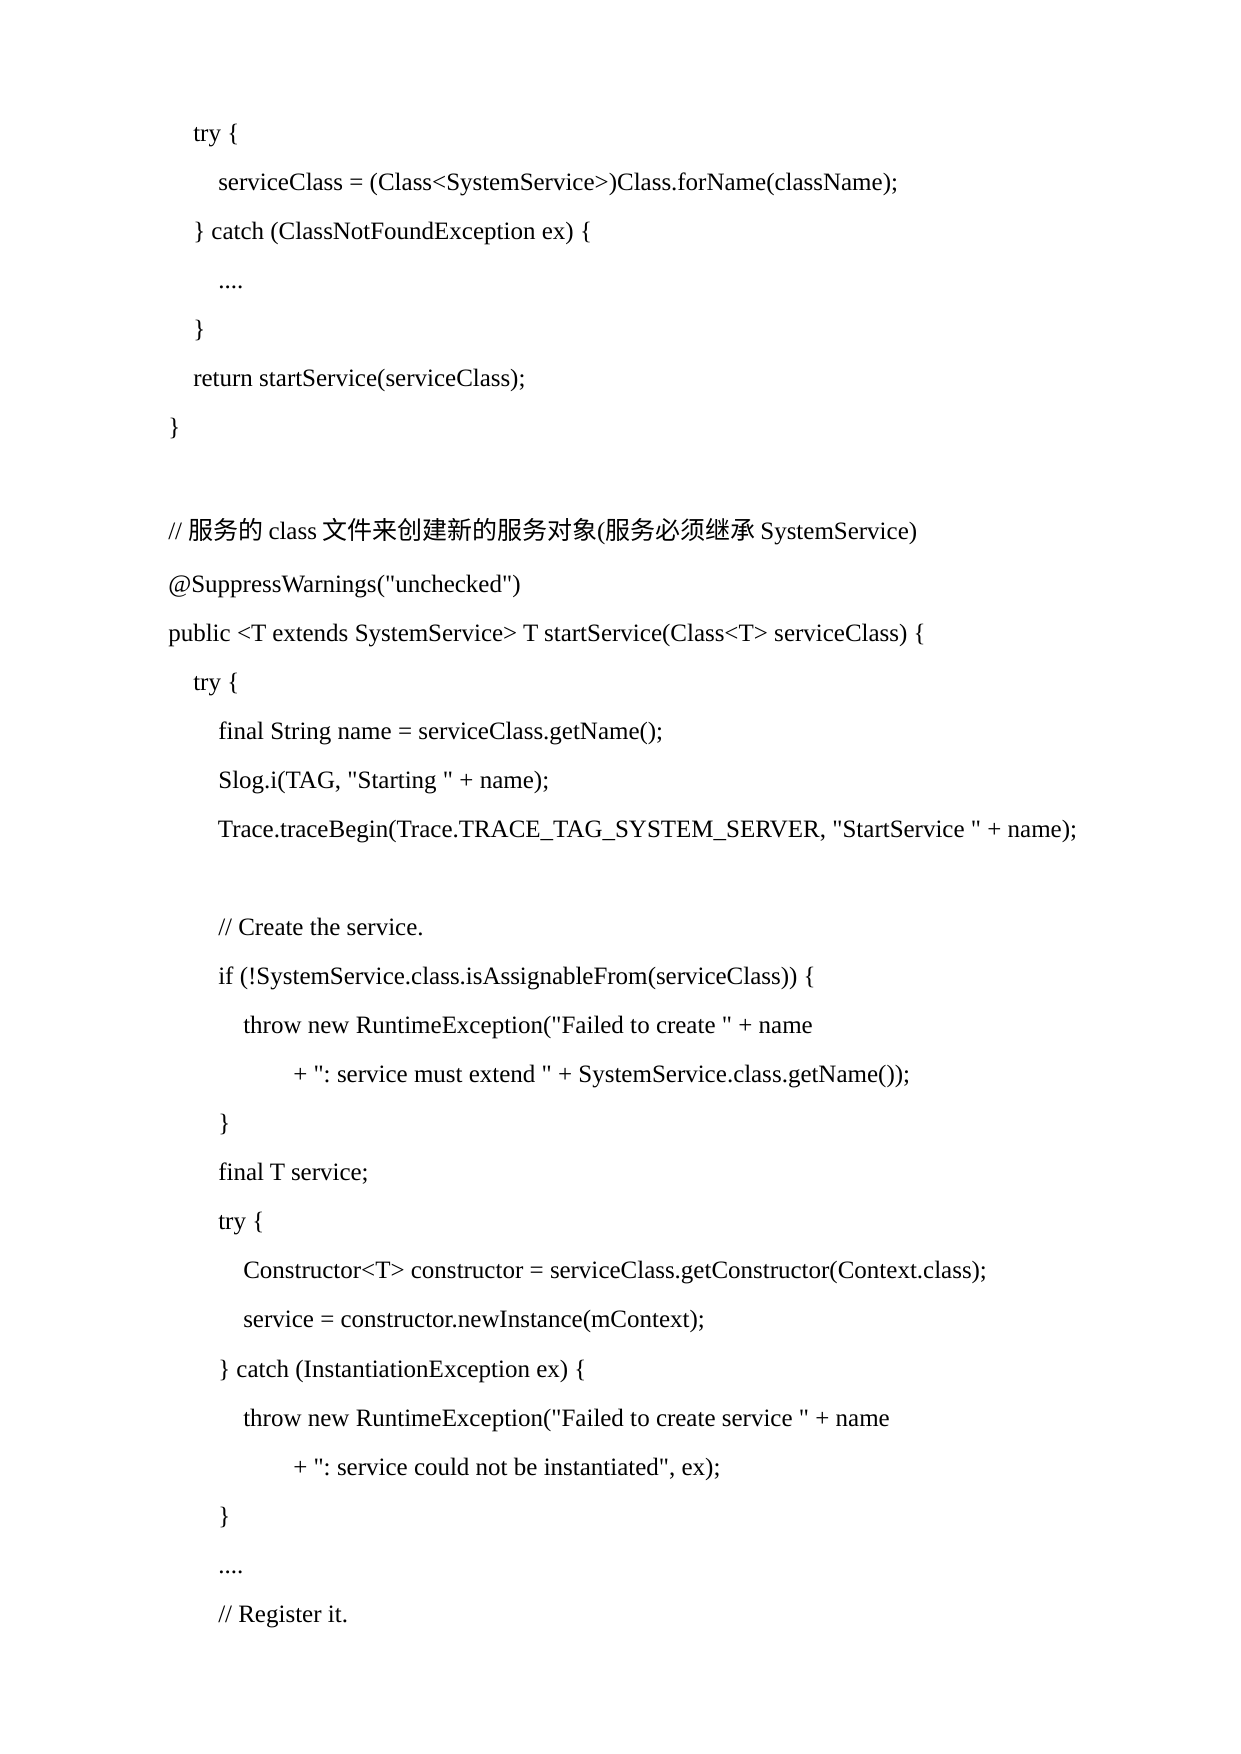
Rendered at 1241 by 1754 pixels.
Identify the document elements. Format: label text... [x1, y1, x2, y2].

text try { [118, 118, 1122, 147]
text if (!SystemService.class.isAssignableFrom(serviceClass)) { [118, 961, 1122, 990]
text // 服务的class文件来创建新的服务对象(服务必须继承SystemService) [118, 511, 1122, 547]
text return startService(serviceClass); [118, 363, 1122, 392]
text Slog.i(TAG, "Starting " + name); [118, 765, 1122, 794]
text try { [118, 1206, 1122, 1235]
text Constructor<T> constructor = serviceClass.getConstructor(Context.class); [118, 1256, 1122, 1284]
text } [118, 1501, 1122, 1529]
text serviceClass = (Class<SystemService>)Class.forName(className); [118, 167, 1122, 196]
text public <T extends SystemService> T startService(Class<T> serviceClass) { [118, 618, 1122, 646]
text } catch (InstantiationException ex) { [118, 1354, 1122, 1382]
text @SuppressWarnings("unchecked") [118, 569, 1122, 597]
text service = constructor.newInstance(mContext); [118, 1304, 1122, 1333]
text try { [118, 667, 1122, 696]
text throw new RuntimeException("Failed to create service " + name [118, 1403, 1122, 1431]
text final String name = serviceClass.getName(); [118, 716, 1122, 744]
text } [118, 412, 1122, 441]
text } catch (ClassNotFoundException ex) { [118, 216, 1122, 245]
text // Create the service. [118, 912, 1122, 941]
text .... [118, 1550, 1122, 1579]
text } [118, 314, 1122, 343]
text // Register it. [118, 1599, 1122, 1628]
text + ": service could not be instantiated", ex); [118, 1452, 1122, 1481]
text .... [118, 265, 1122, 294]
text } [118, 1108, 1122, 1137]
text throw new RuntimeException("Failed to create " + name [118, 1010, 1122, 1039]
text Trace.traceBegin(Trace.TRACE_TAG_SYSTEM_SERVER, "StartService " + name); [118, 814, 1122, 843]
text + ": service must extend " + SystemService.class.getName()); [118, 1059, 1122, 1088]
text final T service; [118, 1157, 1122, 1186]
